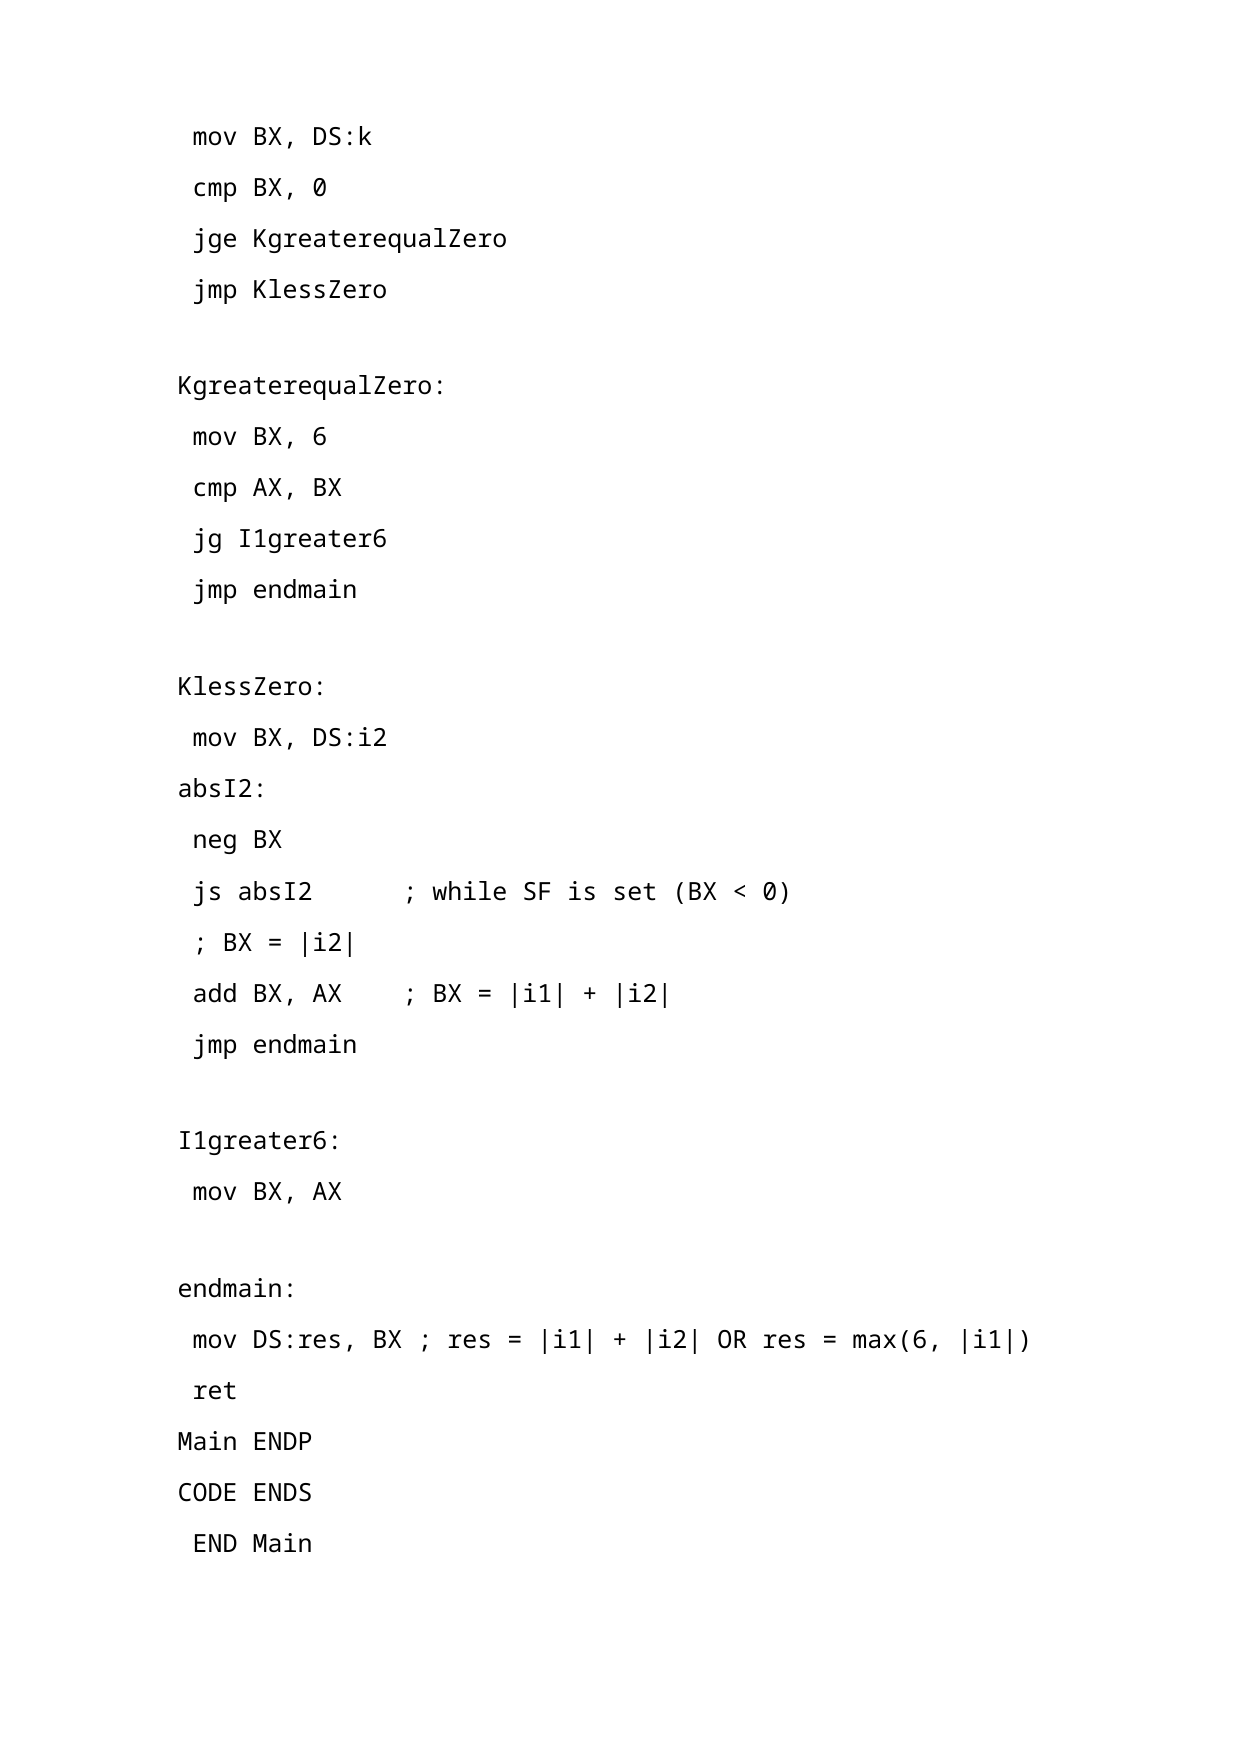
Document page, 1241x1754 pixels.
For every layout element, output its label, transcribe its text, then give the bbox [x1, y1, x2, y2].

text absI2: [177, 771, 1152, 805]
text ret [177, 1373, 1152, 1407]
text mov BX, AX [177, 1174, 1152, 1208]
text jg I1greater6 [177, 521, 1152, 555]
text KgreaterequalZero: [177, 368, 1152, 402]
text mov BX, DS:i2 [177, 720, 1152, 754]
text jmp KlessZero [177, 271, 1152, 305]
text neg BX [177, 822, 1152, 856]
text jmp endmain [177, 1026, 1152, 1060]
text Main ENDP [177, 1424, 1152, 1458]
text mov BX, DS:k [177, 118, 1152, 152]
text add BX, AX ; BX = |i1| + |i2| [177, 975, 1152, 1009]
text jge KgreaterequalZero [177, 220, 1152, 254]
text jmp endmain [177, 572, 1152, 606]
text mov DS:res, BX ; res = |i1| + |i2| OR res = max(6, |i1|) [177, 1322, 1152, 1356]
text END Main [177, 1526, 1152, 1560]
text cmp AX, BX [177, 470, 1152, 504]
text KlessZero: [177, 669, 1152, 703]
text CODE ENDS [177, 1475, 1152, 1509]
text I1greater6: [177, 1123, 1152, 1157]
text mov BX, 6 [177, 419, 1152, 453]
text ; BX = |i2| [177, 924, 1152, 958]
text js absI2 ; while SF is set (BX < 0) [177, 873, 1152, 907]
text cmp BX, 0 [177, 169, 1152, 203]
text endmain: [177, 1271, 1152, 1305]
